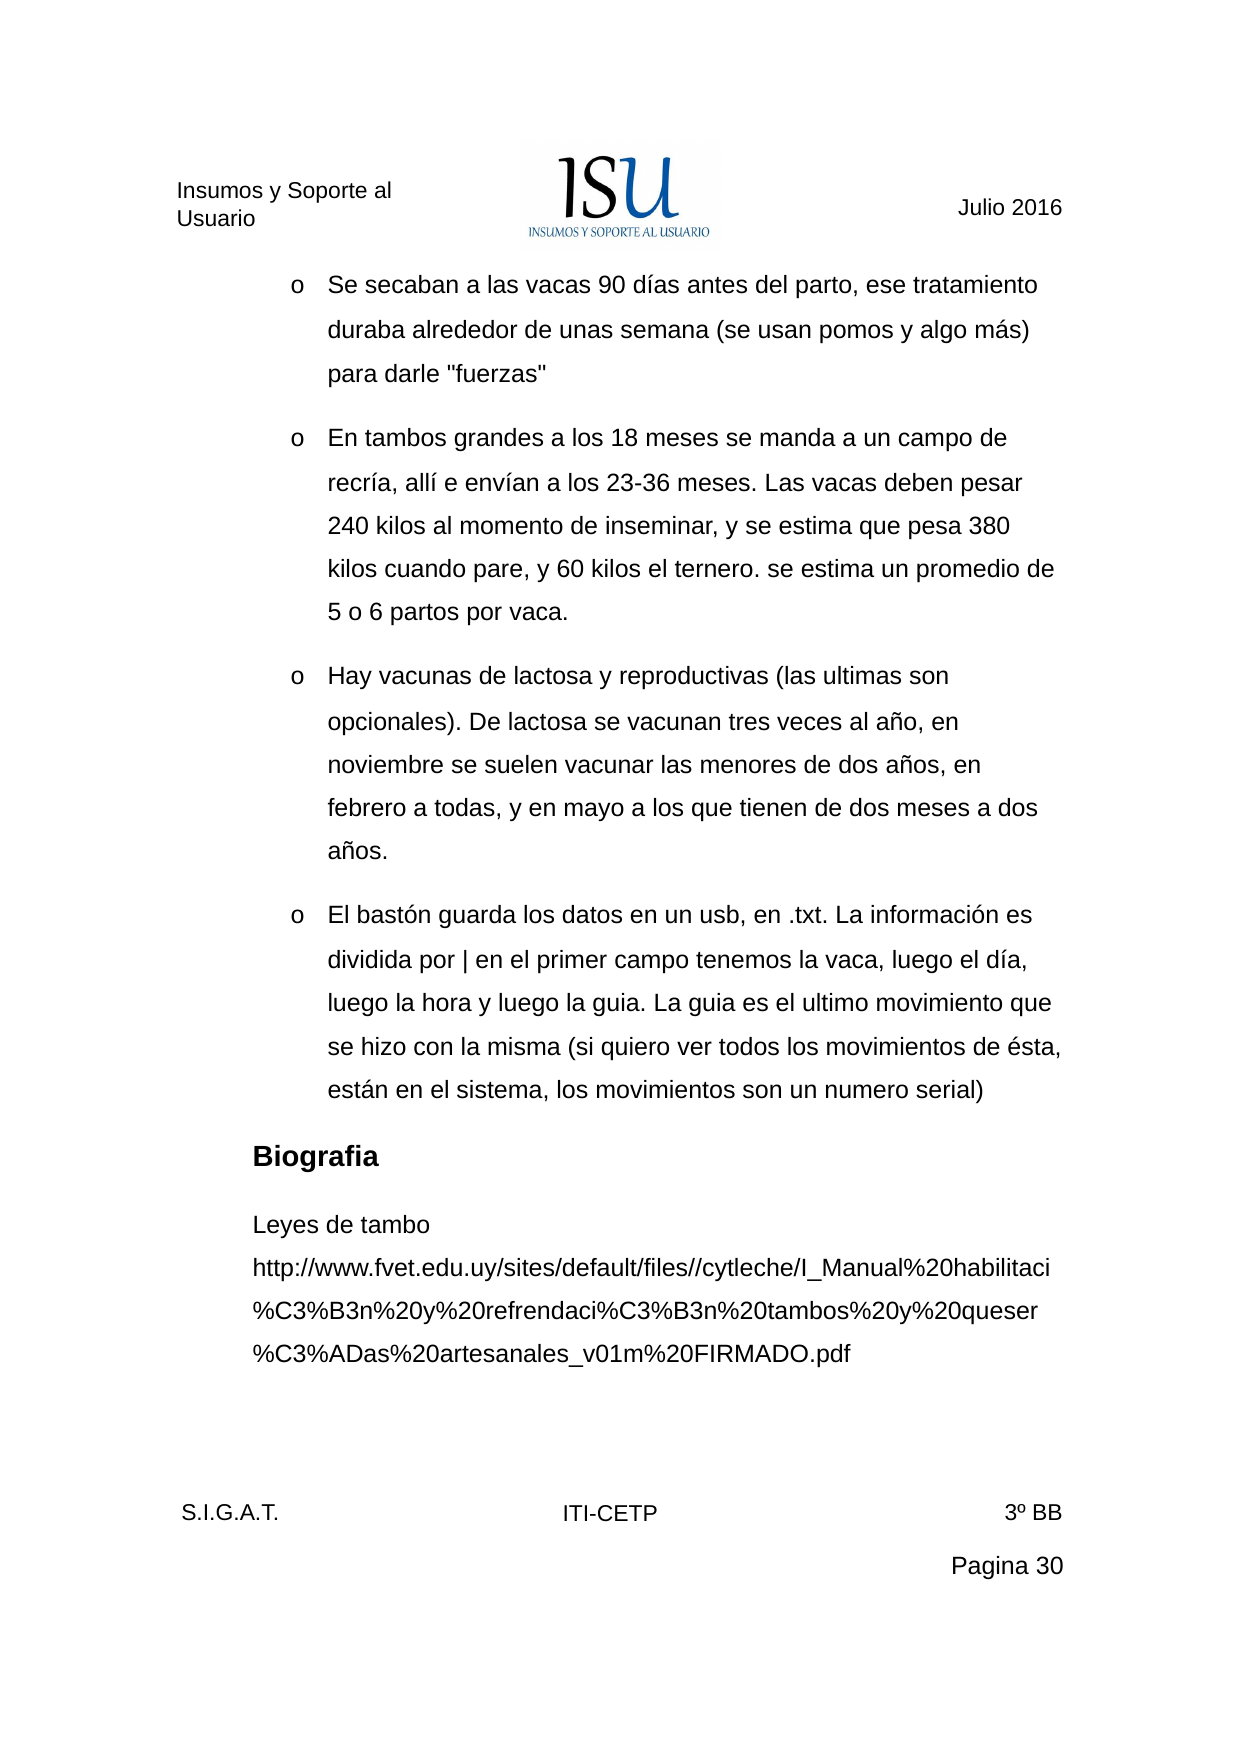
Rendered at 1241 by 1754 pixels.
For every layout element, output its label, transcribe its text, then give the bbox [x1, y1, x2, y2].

list Hay vacunas de lactosa y reproductivas (las ultimas son opcionales). De lactosa se vacunan tres veces al año, en noviembre se suelen vacunar las menores de dos años, en febrero a todas, y en mayo a los que tienen de dos meses a dos años. [290, 661, 1063, 865]
list Se secaban a las vacas 90 días antes del parto, ese tratamiento duraba alrededor de unas semana (se usan pomos y algo más) para darle "fuerzas" [290, 270, 1063, 387]
text Biografia [252, 1138, 1063, 1172]
list En tambos grandes a los 18 meses se manda a un campo de recría, allí e envían a los 23-36 meses. Las vacas deben pesar 240 kilos al momento de inseminar, y se estima que pesa 380 kilos cuando pare, y 60 kilos el ternero. se estima un promedio de 5 o 6 partos por vaca. [290, 423, 1063, 626]
text Leyes de tambo http://www.fvet.edu.uy/sites/default/files//cytleche/I_Manual%20habilitaci%C3%B3n%20y%20refrendaci%C3%B3n%20tambos%20y%20queser%C3%ADas%20artesanales_v01m%20FIRMADO.pdf [252, 1210, 1063, 1368]
list El bastón guarda los datos en un usb, en .txt. La información es dividida por | en el primer campo tenemos la vaca, luego el día, luego la hora y luego la guia. La guia es el ultimo movimiento que se hizo con la misma (si quiero ver todos los movimientos de ésta, están en el sistema, los movimientos son un numero serial) [290, 900, 1063, 1103]
